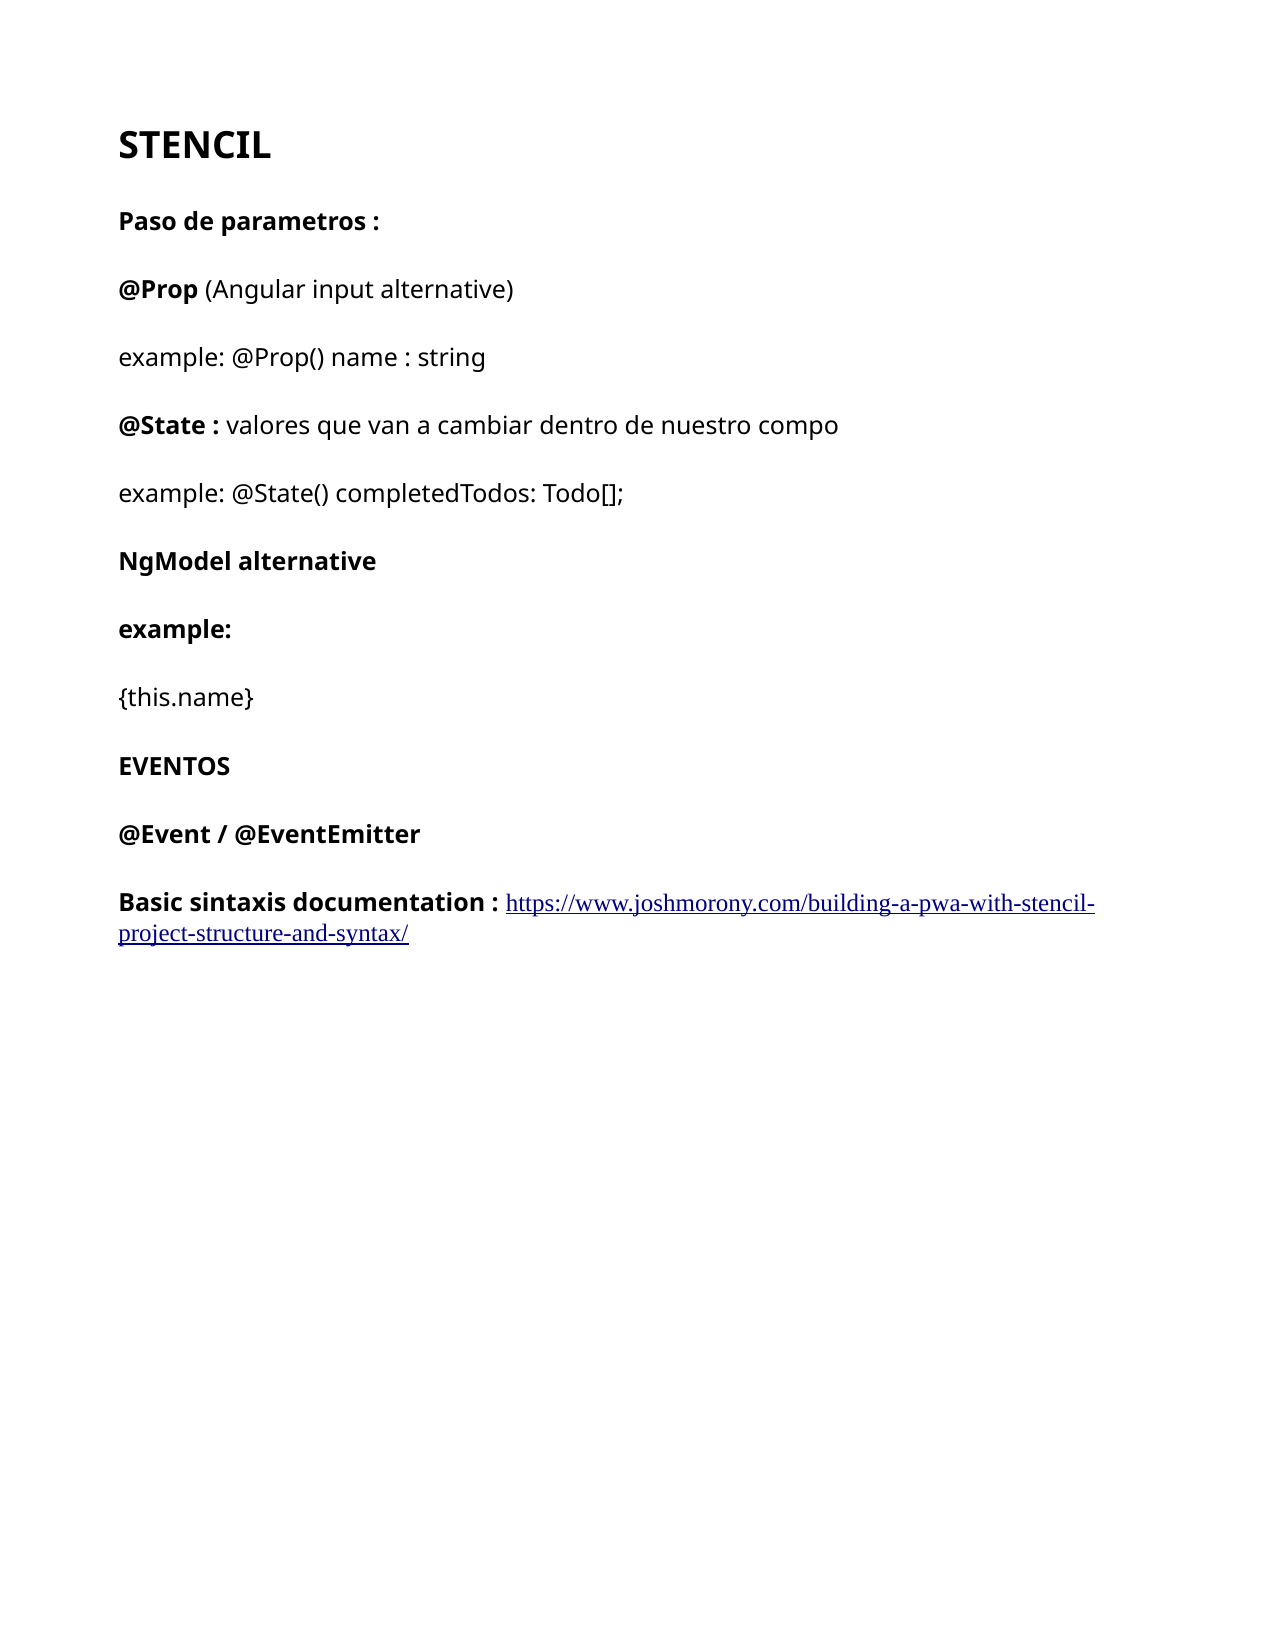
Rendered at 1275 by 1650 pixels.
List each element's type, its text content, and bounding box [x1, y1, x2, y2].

text Paso de parametros : [118, 203, 1157, 237]
text Basic sintaxis documentation : https://www.joshmorony.com/building-a-pwa-with-stencil-project-structure-and-syntax/ [118, 884, 1157, 947]
text EVENTOS [118, 748, 1157, 782]
text example: @Prop() name : string [118, 339, 1157, 373]
text example: @State() completedTodos: Todo[]; [118, 476, 1157, 510]
text @Event / @EventEmitter [118, 816, 1157, 850]
text {this.name} [118, 680, 1157, 714]
text @Prop (Angular input alternative) [118, 271, 1157, 305]
text NgModel alternative [118, 544, 1157, 578]
text STENCIL [118, 118, 1157, 169]
text example: [118, 612, 1157, 646]
text @State : valores que van a cambiar dentro de nuestro compo [118, 408, 1157, 442]
